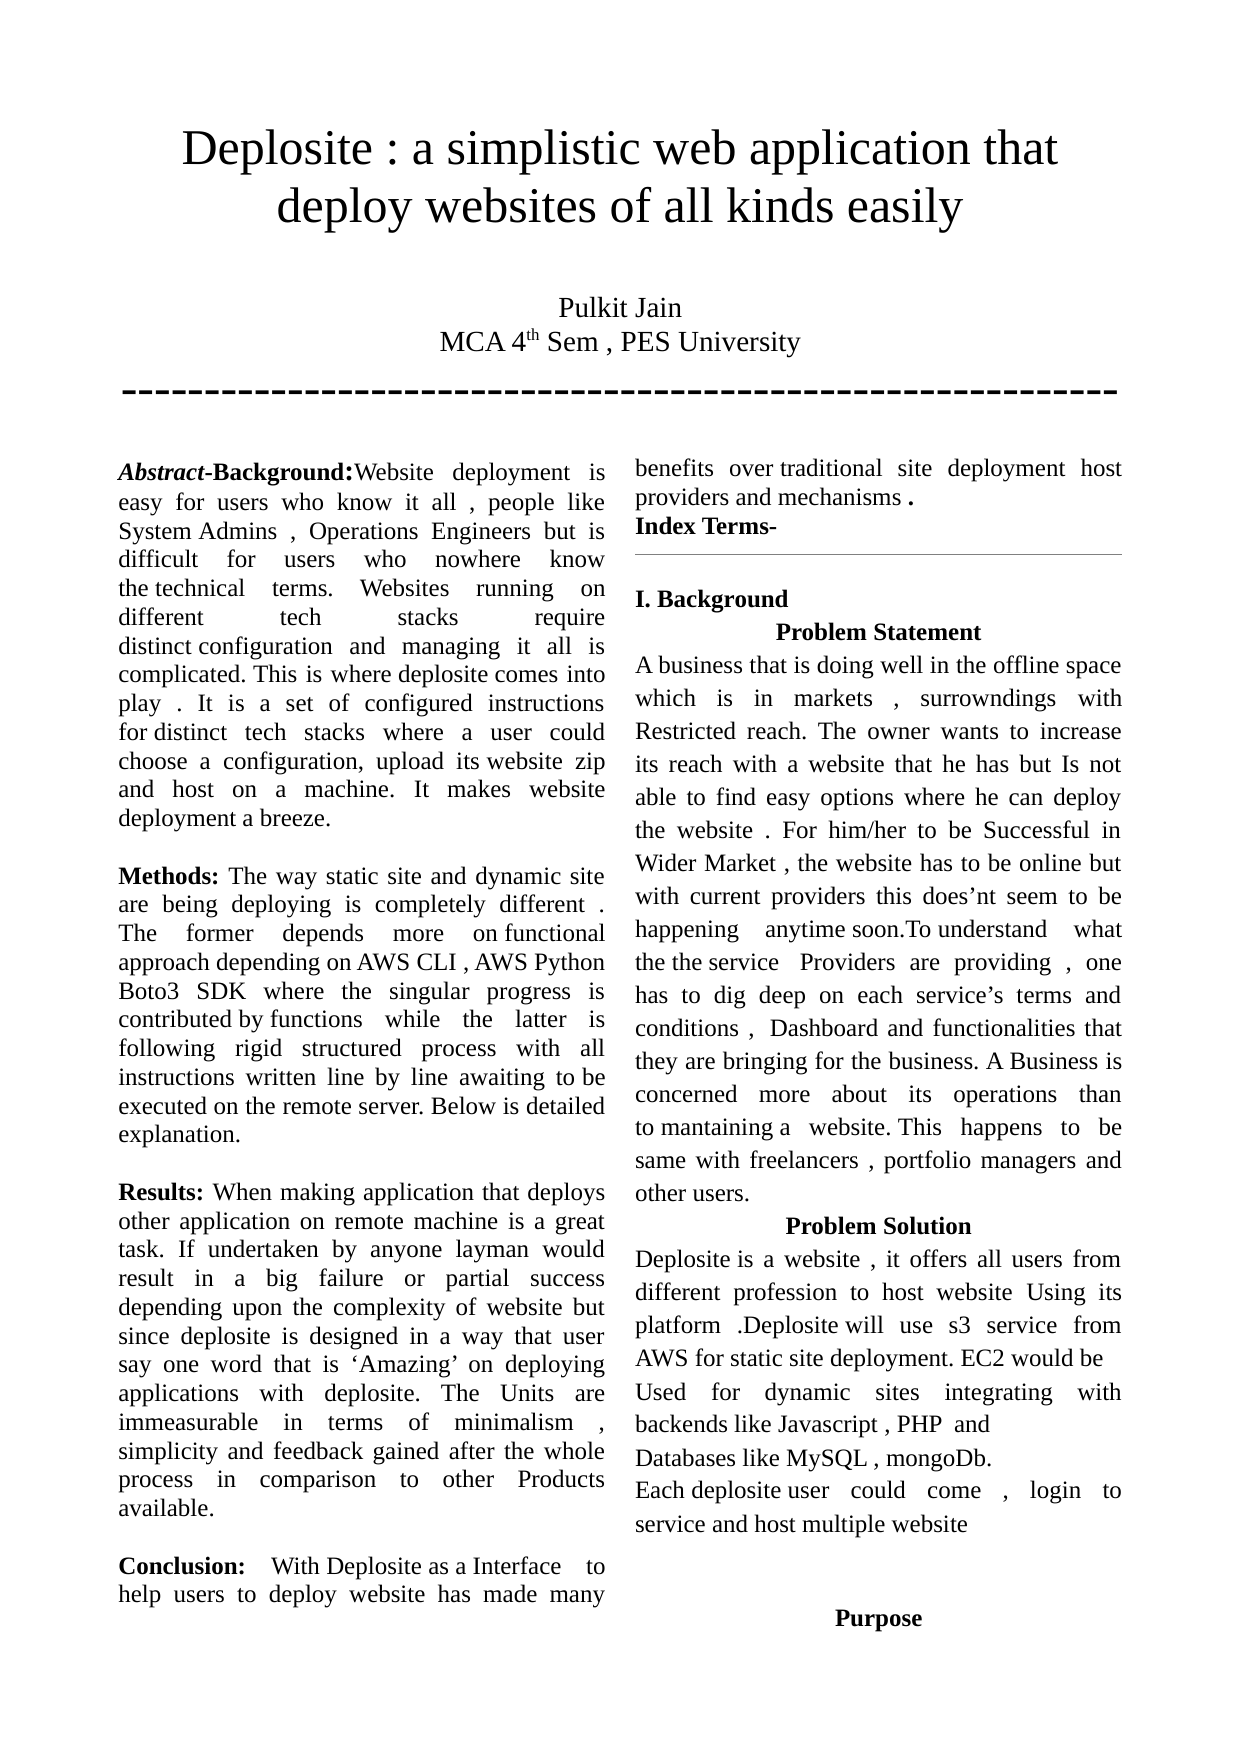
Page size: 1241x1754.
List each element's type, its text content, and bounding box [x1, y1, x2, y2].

text ​Each deplosite user could come , login to service and host multiple website​ [635, 1476, 1122, 1537]
text I. Background [635, 584, 1122, 613]
text Deplosite : a simplistic web application that deploy websites of all kinds easily [118, 118, 1122, 233]
text ------------------------------------------------------------ [118, 358, 1122, 415]
text Deplosite is a website , it offers all users from different profession to host website​ Using its platform .​Deplosite will use s3 service from AWS for static site deployment. EC2 would be ​ [635, 1244, 1122, 1372]
text Results: When making application that deploys other application on remote machine is a great task. If undertaken by anyone layman would result in a big failure or partial success depending upon the complexity of website but since deplosite is designed in a way that user say one word that is ‘Amazing’ on deploying applications with deplosite. The Units are immeasurable in terms of minimalism , simplicity and feedback gained after the whole process in comparison to other Products available. [118, 1177, 605, 1522]
text benefits over traditional site deployment host providers and mechanisms . [635, 453, 1122, 511]
text Databases like MySQL , mongoDb. ​ [635, 1443, 1122, 1471]
text MCA 4th Sem , PES University [118, 324, 1122, 358]
text Conclusion: With Deplosite as a Interface to help users to deploy website has made many [118, 1551, 605, 1608]
text A business that is doing well in the offline space which is in markets , surrowndings with Restricted reach. The owner wants to increase its reach with a website that he has but Is not able to find easy options where he can deploy the website . For him/her to be Successful in Wider Market , the website has to be online but with current providers this does’nt seem to be happening anytime soon.To understand what the the service ​ Providers are providing , one has to dig deep on each service’s terms and conditions , ​ Dashboard and functionalities that they are bringing for the business.​ A Business is concerned more about its operations than to mantaining a website. ​This happens to be same with freelancers , portfolio managers and other users. [635, 650, 1122, 1207]
text Pulkit Jain [118, 291, 1122, 324]
text Abstract-Background:Website deployment is easy for users who know it all , people like System Admins , Operations Engineers but is difficult for users who nowhere know the technical terms. Websites running on different tech stacks require distinct configuration and managing it all is complicated. This is where deplosite comes into play . It is a set of configured instructions for distinct tech stacks where a user could choose a configuration, upload its website zip and host on a machine.​ It makes website deployment a breeze. [118, 453, 605, 832]
text Problem Statement [635, 617, 1122, 646]
text Index Terms- [635, 511, 1122, 540]
text Methods: The way static site and dynamic site are being deploying is completely different . The former depends more on functional approach depending on AWS CLI , AWS Python Boto3 SDK where the singular progress is contributed by functions while the latter is following rigid structured process with all instructions written line by line awaiting to be executed on the remote server. Below is detailed explanation. [118, 861, 605, 1148]
text Used for dynamic sites integrating with backends like Javascript , PHP and​ [635, 1377, 1122, 1438]
text Purpose [635, 1603, 1122, 1632]
text Problem Solution [635, 1211, 1122, 1240]
